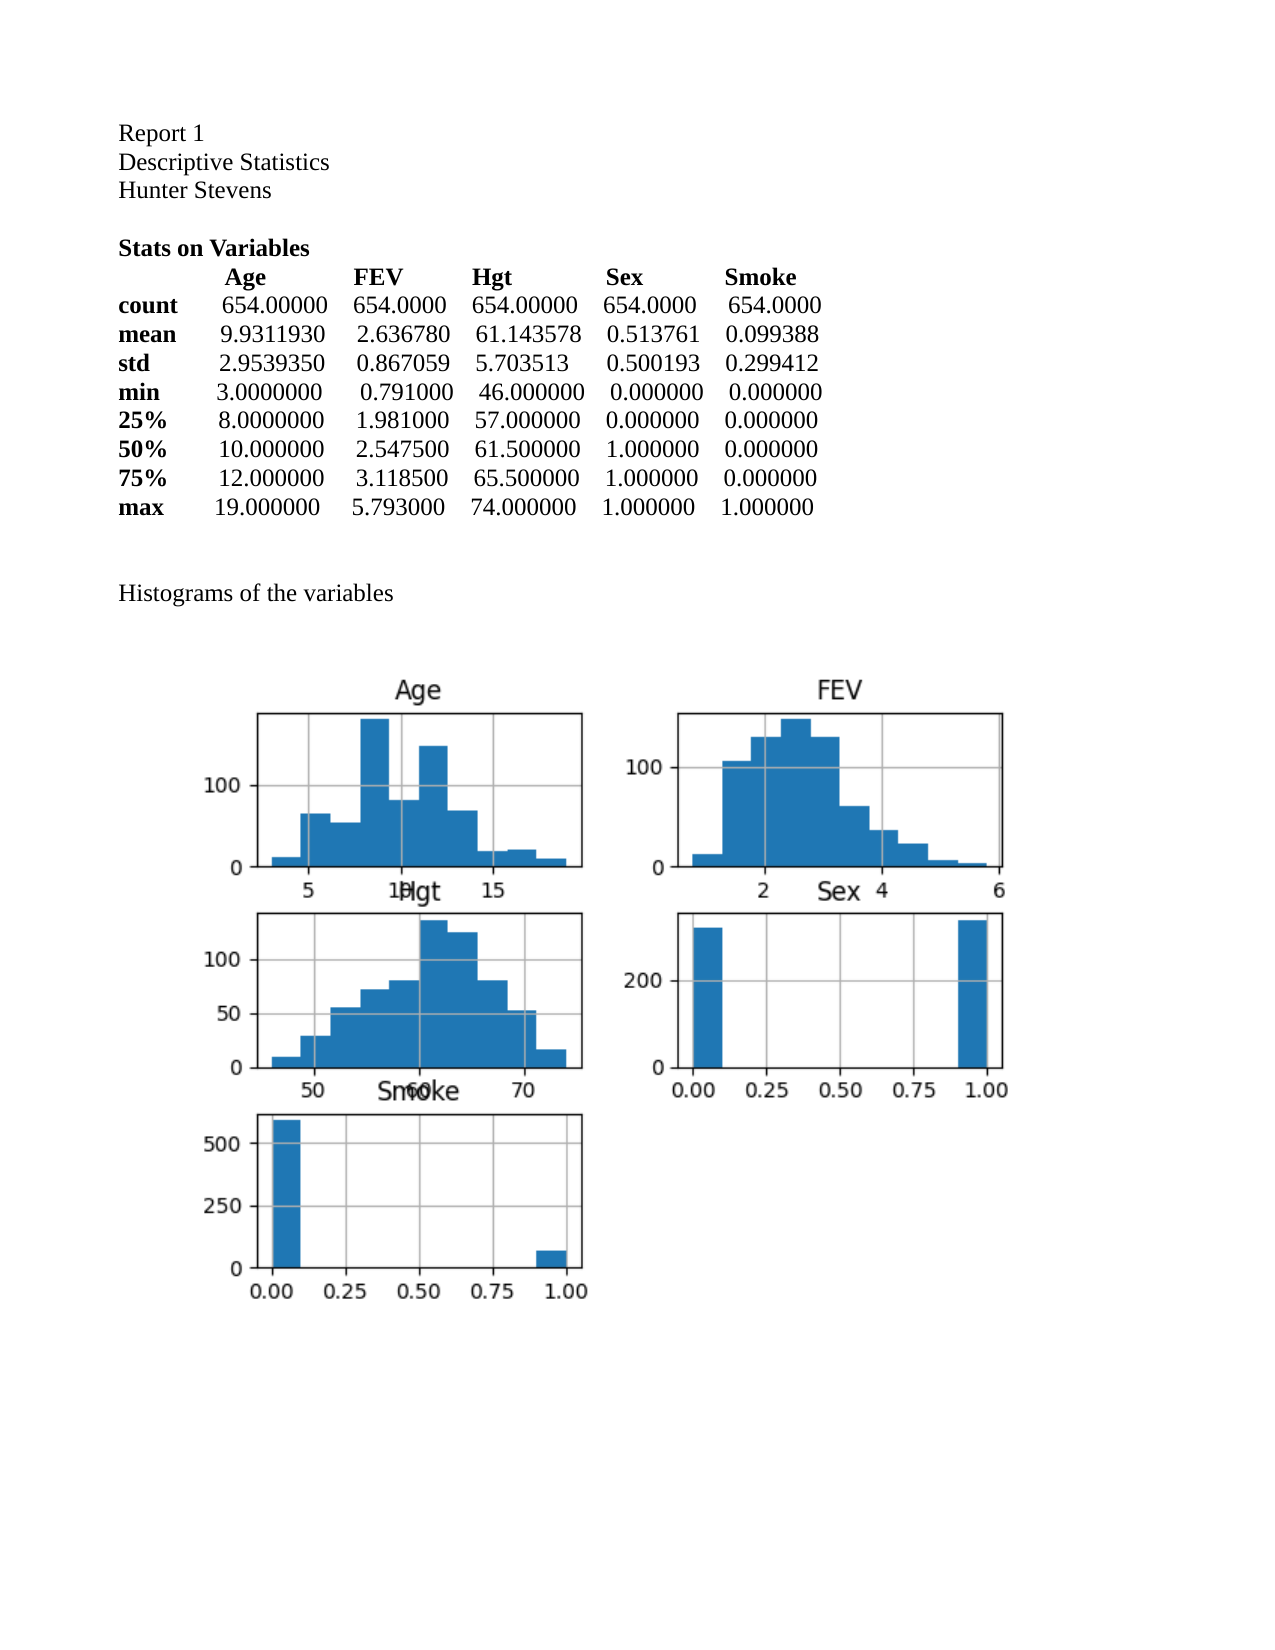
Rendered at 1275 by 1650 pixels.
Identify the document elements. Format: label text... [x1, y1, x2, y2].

text Hunter Stevens [118, 176, 1157, 204]
text 75% 12.000000 3.118500 65.500000 1.000000 0.000000 [118, 463, 1157, 492]
text min 3.0000000 0.791000 46.000000 0.000000 0.000000 [118, 377, 1157, 406]
text Report 1 [118, 118, 1157, 147]
text count 654.00000 654.0000 654.00000 654.0000 654.0000 [118, 291, 1157, 319]
text Histograms of the variables [118, 578, 1157, 607]
text mean 9.9311930 2.636780 61.143578 0.513761 0.099388 [118, 319, 1157, 348]
text Descriptive Statistics [118, 147, 1157, 176]
text 50% 10.000000 2.547500 61.500000 1.000000 0.000000 [118, 434, 1157, 463]
text Stats on Variables [118, 233, 1157, 262]
text 25% 8.0000000 1.981000 57.000000 0.000000 0.000000 [118, 406, 1157, 434]
picture [137, 626, 1098, 1347]
text max 19.000000 5.793000 74.000000 1.000000 1.000000 [118, 492, 1157, 521]
text std 2.9539350 0.867059 5.703513 0.500193 0.299412 [118, 348, 1157, 377]
text Age FEV Hgt Sex Smoke [118, 262, 1157, 291]
